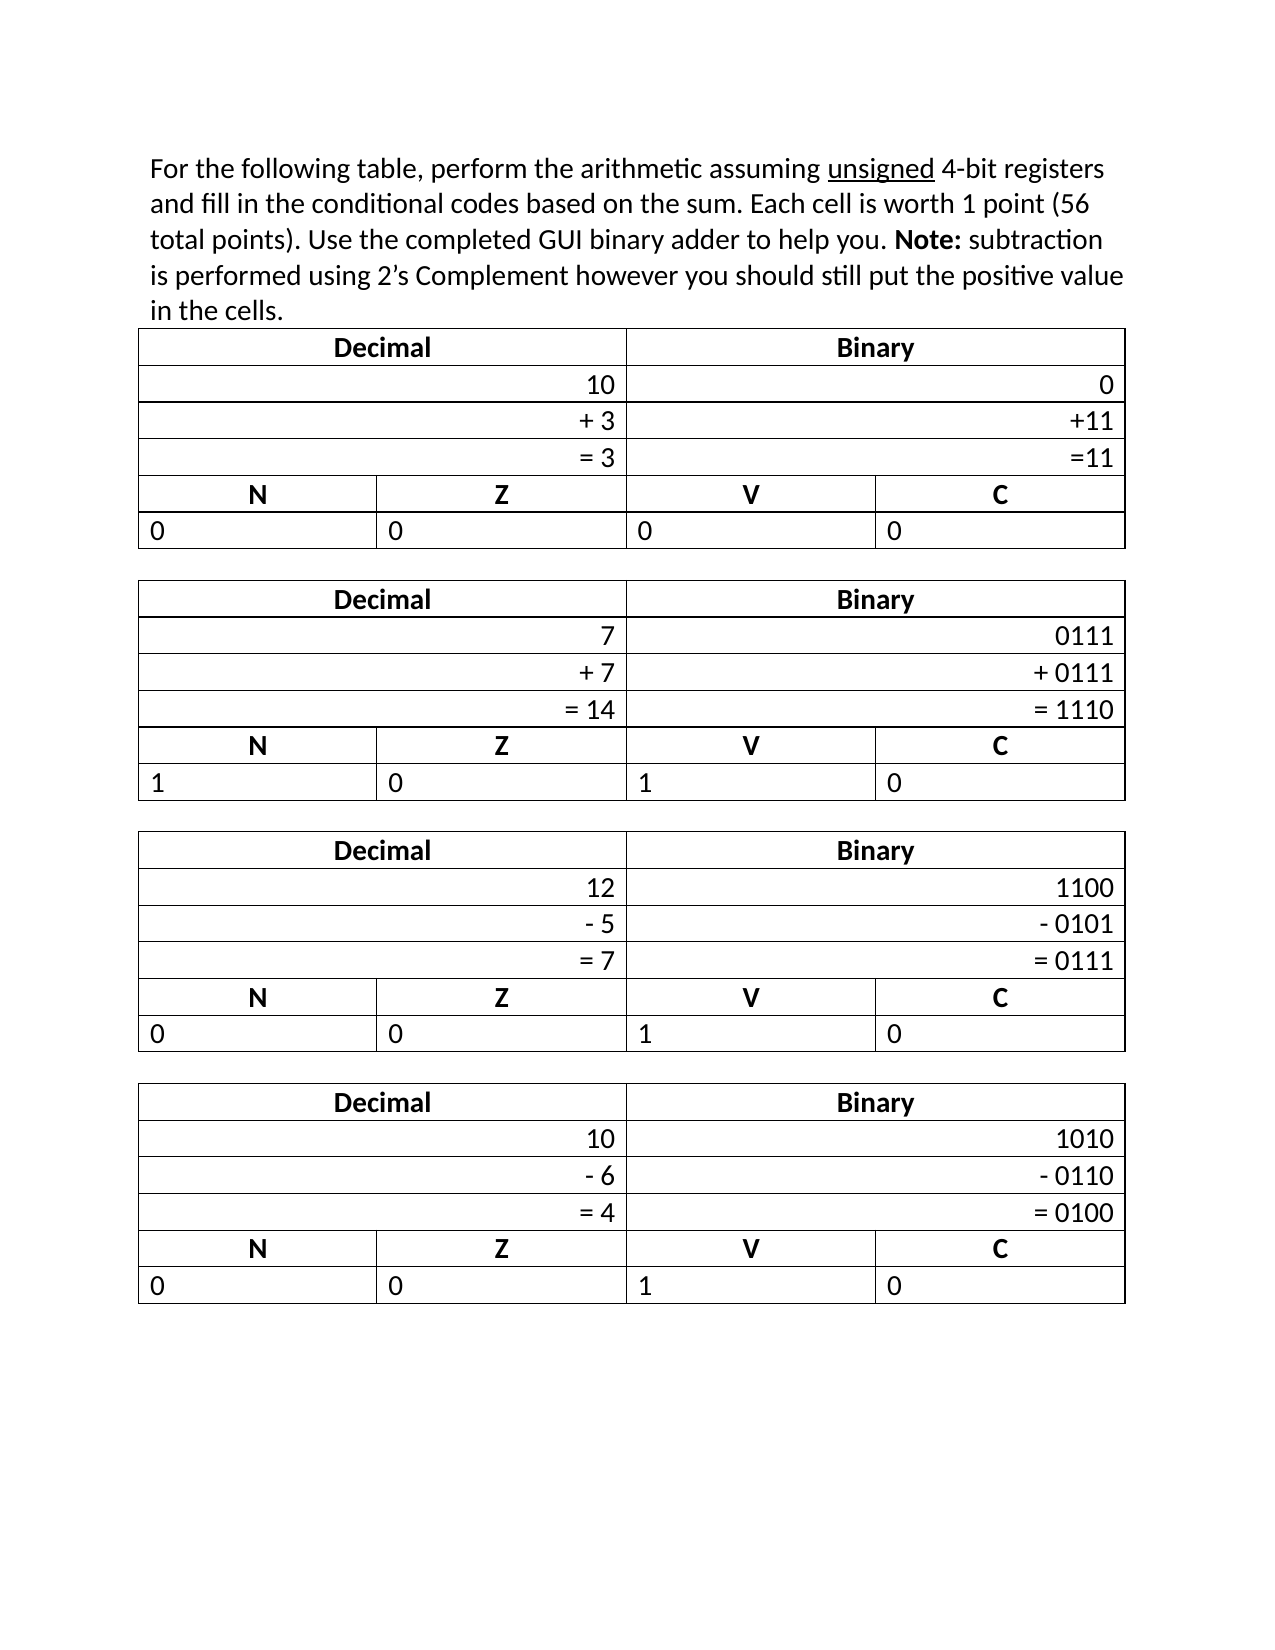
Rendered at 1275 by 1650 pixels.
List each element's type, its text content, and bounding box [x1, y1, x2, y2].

table_cell 1 [627, 764, 875, 800]
table_cell C [876, 1231, 1124, 1266]
table_cell + 0111 [627, 654, 1124, 690]
table_cell =11 [627, 439, 1124, 475]
table_cell N [139, 979, 376, 1014]
table_cell V [627, 728, 875, 763]
table_cell 10 [139, 1121, 626, 1156]
table_cell - 0101 [627, 906, 1124, 941]
table_cell 1 [139, 764, 376, 800]
table_cell 0 [377, 1267, 626, 1303]
table_cell C [876, 476, 1124, 511]
table_cell 0 [139, 1267, 376, 1303]
table_cell C [876, 728, 1124, 763]
table_cell V [627, 1231, 875, 1266]
table_header Binary [627, 581, 1124, 616]
table_cell 1010 [627, 1121, 1124, 1156]
table_cell 0 [139, 1016, 376, 1051]
table_cell Z [377, 979, 626, 1014]
table_header Decimal [139, 329, 626, 365]
table_cell = 14 [139, 691, 626, 726]
table_cell 0 [139, 513, 376, 548]
table_cell 0 [876, 764, 1124, 800]
table_cell C [876, 979, 1124, 1014]
table_cell +11 [627, 403, 1124, 438]
table_cell 0111 [627, 618, 1124, 653]
table_cell - 5 [139, 906, 626, 941]
table_cell Z [377, 1231, 626, 1266]
table_cell + 7 [139, 654, 626, 690]
table_cell N [139, 1231, 376, 1266]
table_header Binary [627, 329, 1124, 365]
table_cell 0 [876, 1016, 1124, 1051]
table_cell - 0110 [627, 1157, 1124, 1193]
table_cell N [139, 728, 376, 763]
table_cell 0 [627, 366, 1124, 401]
table_cell 0 [377, 1016, 626, 1051]
table_cell N [139, 476, 376, 511]
table_cell V [627, 476, 875, 511]
table_cell Z [377, 728, 626, 763]
table_cell 0 [876, 513, 1124, 548]
table_cell = 0100 [627, 1194, 1124, 1229]
table_header Decimal [139, 581, 626, 616]
table_header Binary [627, 832, 1124, 868]
table_cell 7 [139, 618, 626, 653]
table_cell 0 [377, 764, 626, 800]
table_cell = 4 [139, 1194, 626, 1229]
table_cell 12 [139, 869, 626, 904]
table_cell = 3 [139, 439, 626, 475]
table_cell = 7 [139, 942, 626, 978]
table_cell 0 [876, 1267, 1124, 1303]
table_cell 1100 [627, 869, 1124, 904]
table_header Decimal [139, 1084, 626, 1119]
table_cell 0 [377, 513, 626, 548]
table_cell V [627, 979, 875, 1014]
table_header Binary [627, 1084, 1124, 1119]
table_header Decimal [139, 832, 626, 868]
table_cell + 3 [139, 403, 626, 438]
table_cell = 0111 [627, 942, 1124, 978]
table_cell Z [377, 476, 626, 511]
table_cell 10 [139, 366, 626, 401]
table_cell - 6 [139, 1157, 626, 1193]
table_cell = 1110 [627, 691, 1124, 726]
table_cell 1 [627, 1016, 875, 1051]
text For the following table, perform the arithmetic assuming unsigned 4-bit registers and fill in the conditional codes based on the sum. Each cell is worth 1 point (56 total points). Use the completed GUI binary adder to help you. Note: subtraction is performed using 2’s Complement however you should still put the positive value in the cells. [150, 150, 1125, 328]
table_cell 0 [627, 513, 875, 548]
table_cell 1 [627, 1267, 875, 1303]
